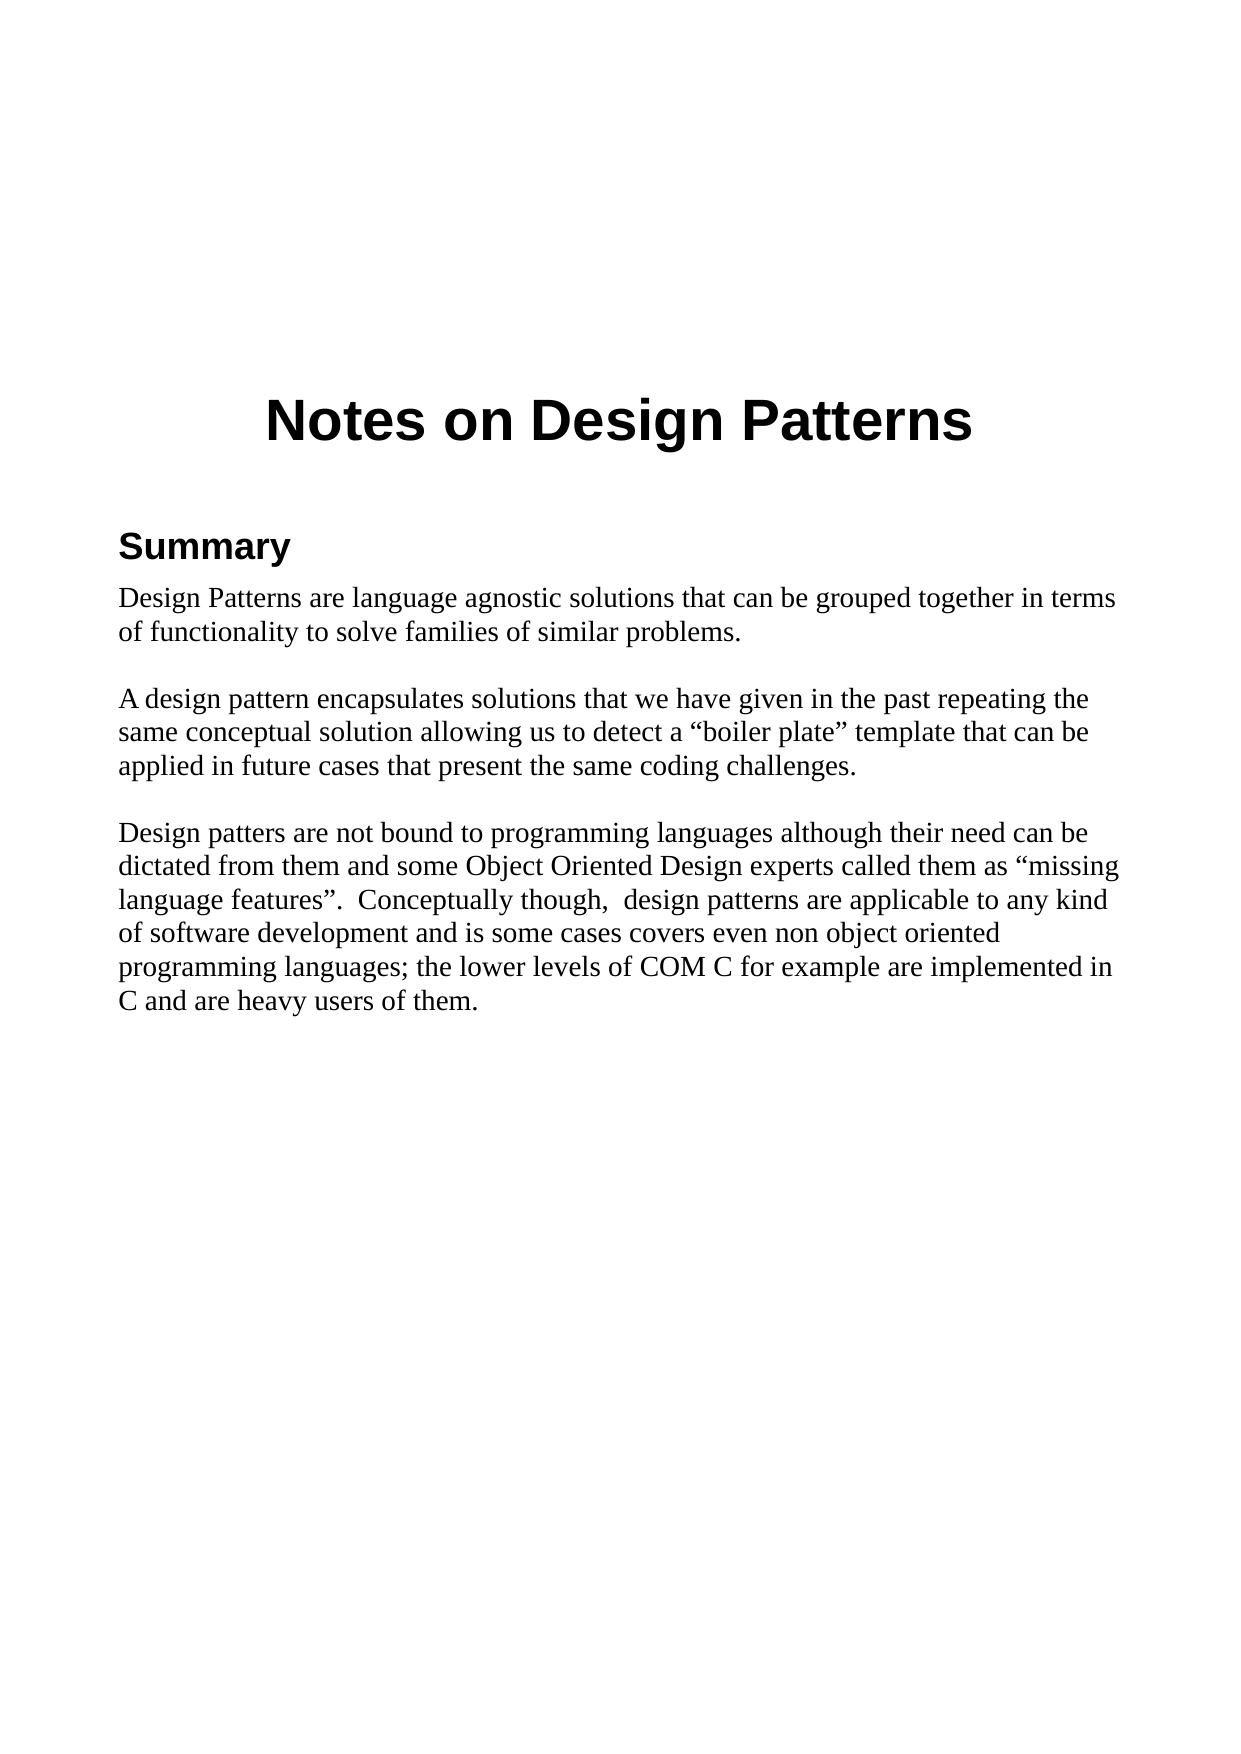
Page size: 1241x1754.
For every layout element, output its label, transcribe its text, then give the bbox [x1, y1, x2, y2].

text Design Patterns are language agnostic solutions that can be grouped together in terms of functionality to solve families of similar problems. [118, 580, 1122, 647]
subtitle Summary [118, 524, 1122, 568]
text Design patters are not bound to programming languages although their need can be dictated from them and some Object Oriented Design experts called them as “missing language features”. Conceptually though, design patterns are applicable to any kind of software development and is some cases covers even non object oriented programming languages; the lower levels of COM C for example are implemented in C and are heavy users of them. [118, 815, 1122, 1016]
title Notes on Design Patterns [118, 386, 1122, 453]
text A design pattern encapsulates solutions that we have given in the past repeating the same conceptual solution allowing us to detect a “boiler plate” template that can be applied in future cases that present the same coding challenges. [118, 681, 1122, 781]
